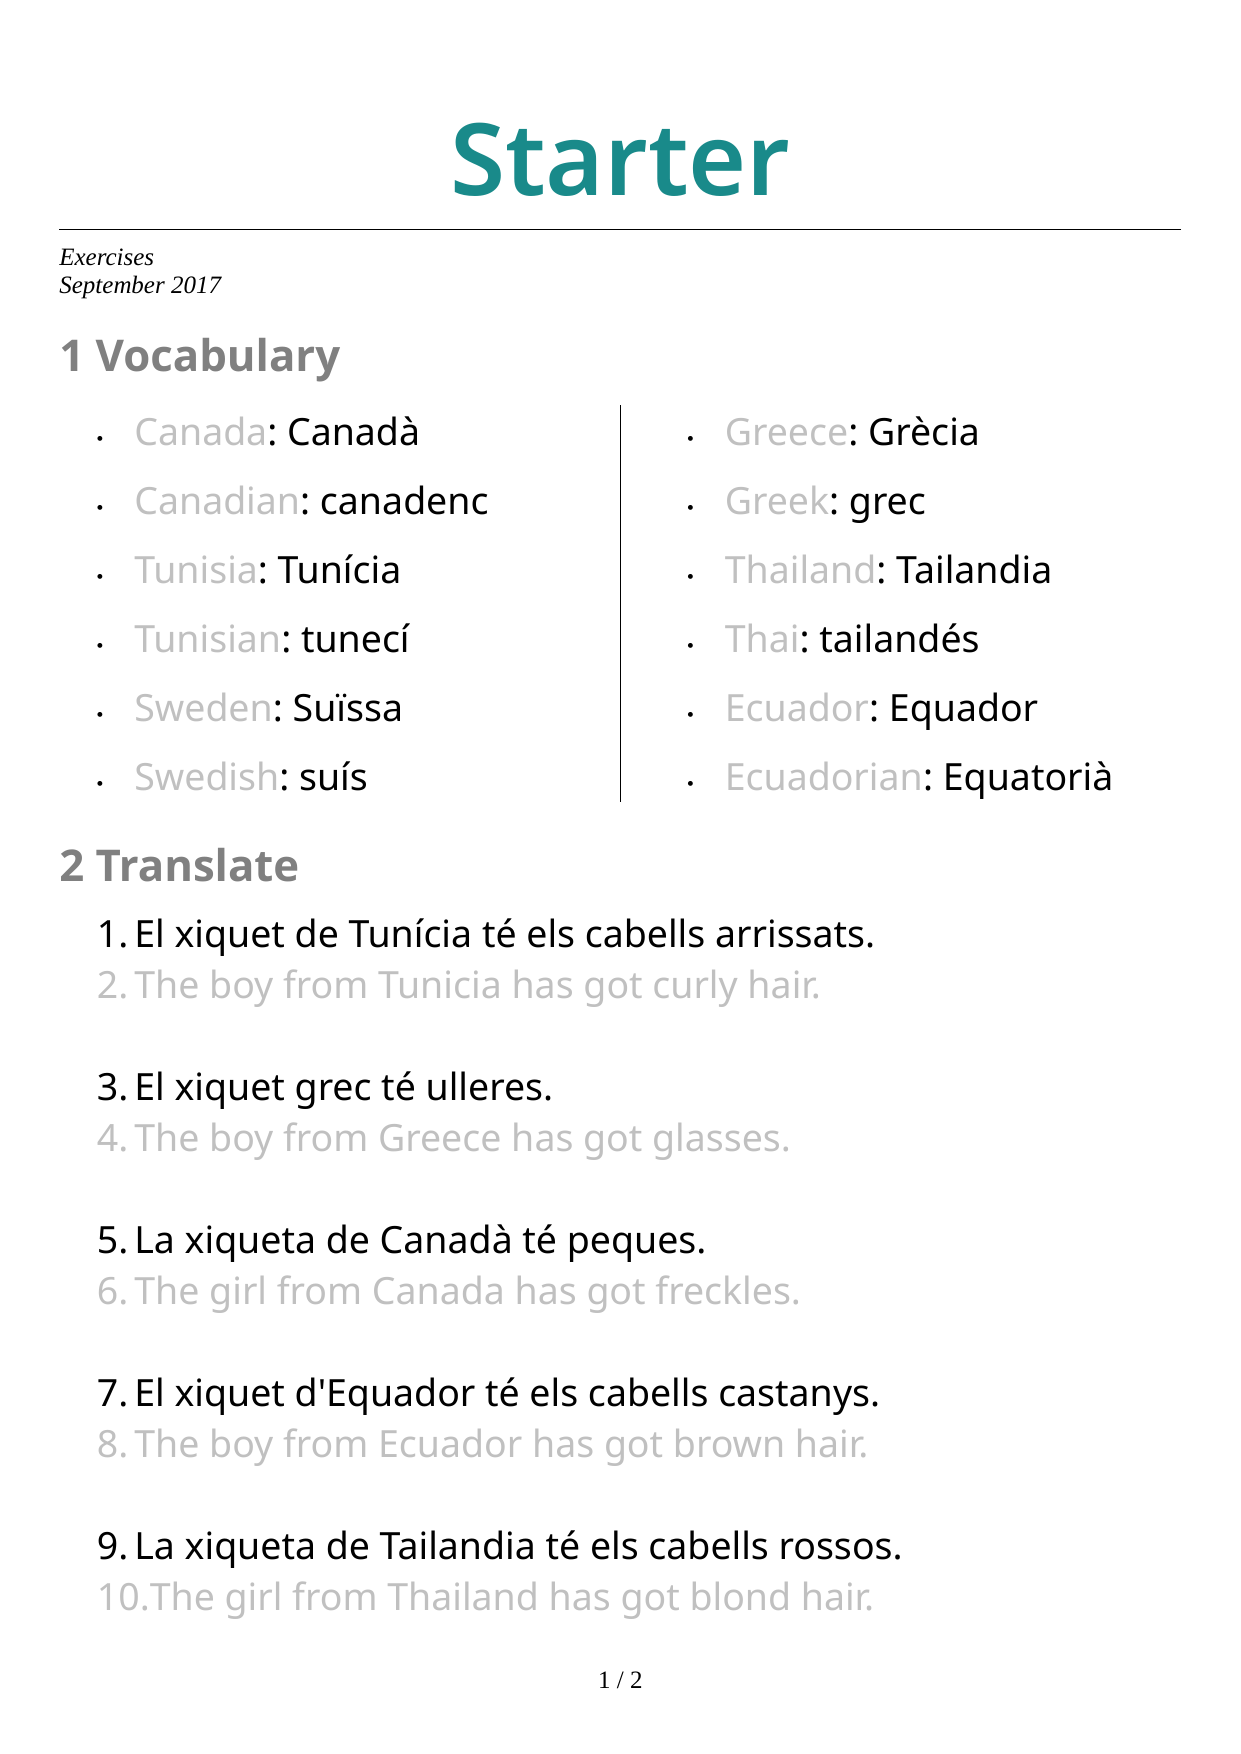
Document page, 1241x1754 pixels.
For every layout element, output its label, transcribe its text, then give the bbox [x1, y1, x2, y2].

list El xiquet de Tunícia té els cabells arrissats. [97, 907, 1181, 958]
list Thailand: Tailandia [687, 543, 1181, 594]
list Greece: Grècia [687, 405, 1181, 456]
subtitle 1 Vocabulary [59, 324, 1181, 384]
list Canada: Canadà [97, 405, 591, 456]
list The girl from Thailand has got blond hair. [97, 1571, 1181, 1622]
title Starter [59, 84, 1181, 229]
list Tunisia: Tunícia [97, 543, 591, 594]
list Thai: tailandés [687, 612, 1181, 663]
list The boy from Tunicia has got curly hair. [97, 958, 1181, 1009]
list The girl from Canada has got freckles. [97, 1264, 1181, 1315]
list La xiqueta de Canadà té peques. [97, 1213, 1181, 1264]
text Exercises [59, 242, 1181, 270]
list Canadian: canadenc [97, 474, 591, 525]
list The boy from Ecuador has got brown hair. [97, 1417, 1181, 1468]
list The boy from Greece has got glasses. [97, 1111, 1181, 1162]
list Swedish: suís [97, 750, 591, 801]
list El xiquet d'Equador té els cabells castanys. [97, 1366, 1181, 1417]
list Sweden: Suïssa [97, 681, 591, 732]
list Ecuador: Equador [687, 681, 1181, 732]
list Tunisian: tunecí [97, 612, 591, 663]
list Greek: grec [687, 474, 1181, 525]
list La xiqueta de Tailandia té els cabells rossos. [97, 1519, 1181, 1571]
text September 2017 [59, 270, 1181, 299]
list Ecuadorian: Equatorià [687, 750, 1181, 801]
subtitle 2 Translate [59, 835, 1181, 894]
list El xiquet grec té ulleres. [97, 1060, 1181, 1111]
